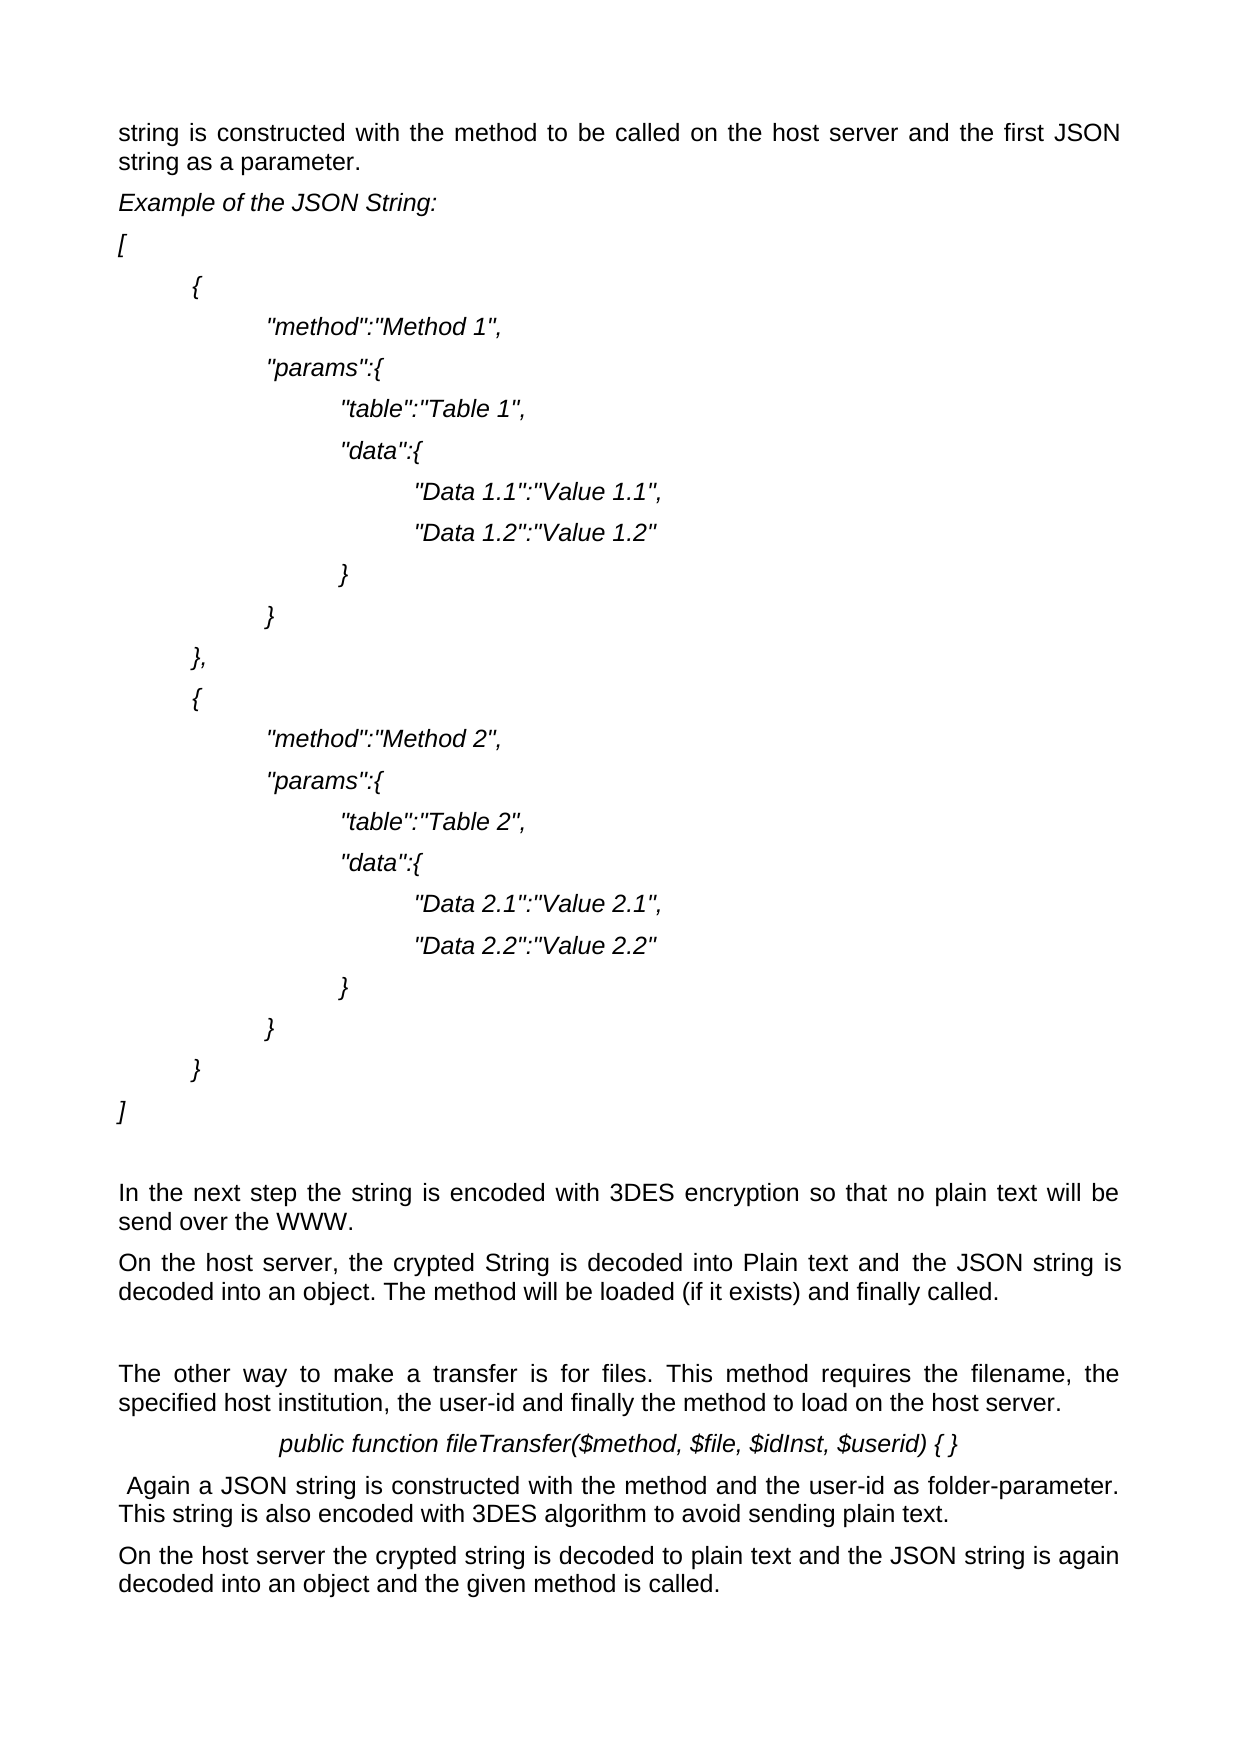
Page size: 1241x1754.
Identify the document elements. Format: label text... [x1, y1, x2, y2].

text "method":"Method 2", [118, 724, 1122, 753]
text "Data 1.2":"Value 1.2" [118, 518, 1122, 547]
text The other way to make a transfer is for files. This method requires the filename, the specified host institution, the user-id and finally the method to load on the host server. [118, 1359, 1122, 1417]
text "params":{ [118, 766, 1122, 794]
text In the next step the string is encoded with 3DES encryption so that no plain text will be send over the WWW. [118, 1178, 1122, 1236]
text ] [118, 1096, 1122, 1124]
text On the host server the crypted string is decoded to plain text and the JSON string is again decoded into an object and the given method is called. [118, 1541, 1122, 1598]
text "data":{ [118, 848, 1122, 877]
text Example of the JSON String: [118, 188, 1122, 217]
text } [118, 559, 1122, 588]
text { [118, 683, 1122, 712]
text "data":{ [118, 436, 1122, 464]
text string is constructed with the method to be called on the host server and the first JSON string as a parameter. [118, 118, 1122, 176]
text public function fileTransfer($method, $file, $idInst, $userid) { } [118, 1429, 1122, 1458]
text } [118, 1054, 1122, 1083]
text "Data 2.2":"Value 2.2" [118, 931, 1122, 959]
text "Data 2.1":"Value 2.1", [118, 889, 1122, 918]
text [ [118, 229, 1122, 258]
text "table":"Table 2", [118, 807, 1122, 836]
text } [118, 972, 1122, 1001]
text } [118, 1013, 1122, 1042]
text On the host server, the crypted String is decoded into Plain text and the JSON string is decoded into an object. The method will be loaded (if it exists) and finally called. [118, 1248, 1122, 1306]
text Again a JSON string is constructed with the method and the user-id as folder-parameter. This string is also encoded with 3DES algorithm to avoid sending plain text. [118, 1471, 1122, 1528]
text }, [118, 642, 1122, 671]
text "method":"Method 1", [118, 312, 1122, 341]
text "table":"Table 1", [118, 394, 1122, 423]
text } [118, 601, 1122, 629]
text "Data 1.1":"Value 1.1", [118, 477, 1122, 506]
text "params":{ [118, 353, 1122, 382]
text { [118, 271, 1122, 299]
